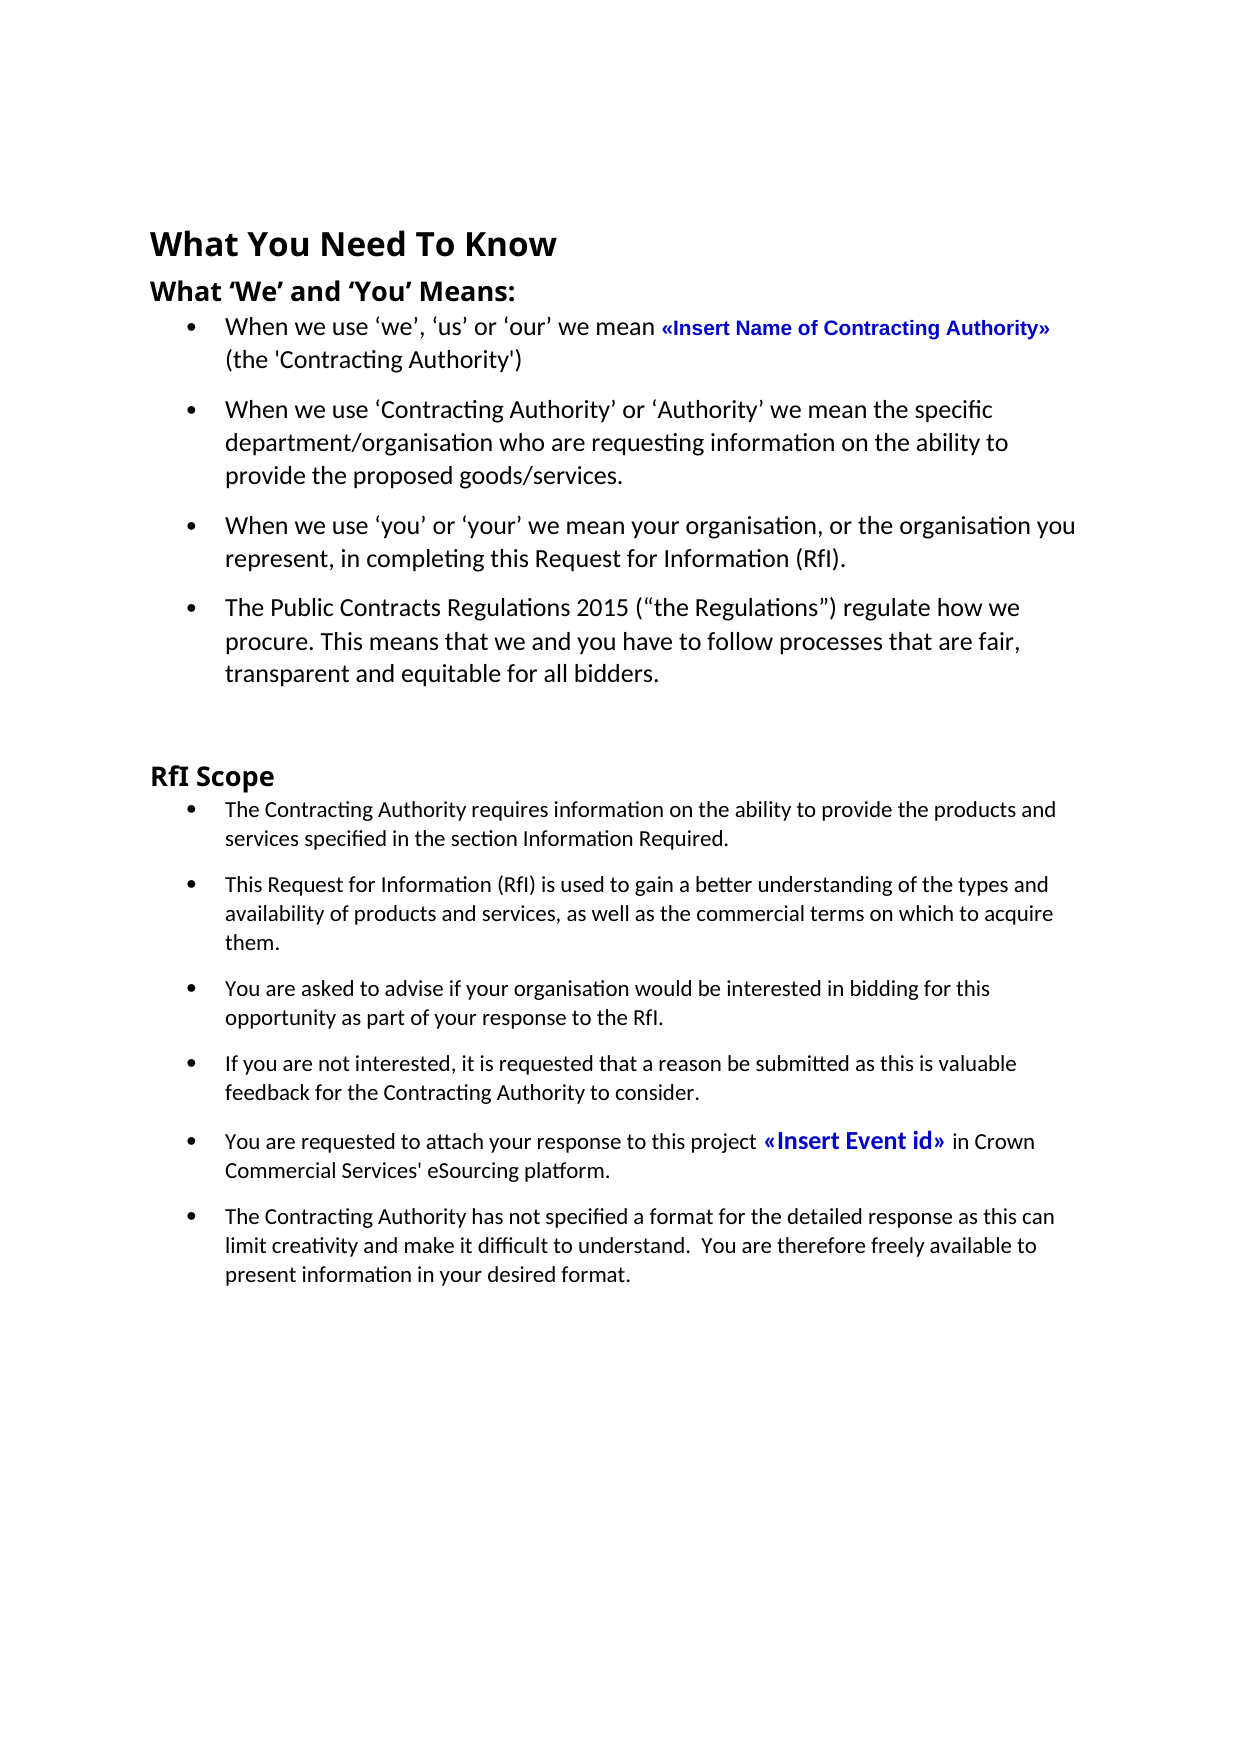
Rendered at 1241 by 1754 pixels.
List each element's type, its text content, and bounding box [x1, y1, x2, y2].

subtitle RfI Scope [150, 757, 1090, 794]
list When we use ‘we’, ‘us’ or ‘our’ we mean «Insert Name of Contracting Authority» (the 'Contracting Authority') [187, 310, 1090, 375]
subtitle What You Need To Know [150, 221, 1090, 266]
list If you are not interested, it is requested that a reason be submitted as this is valuable feedback for the Contracting Authority to consider. [187, 1049, 1090, 1106]
list You are asked to advise if your organisation would be interested in bidding for this opportunity as part of your response to the RfI. [187, 974, 1090, 1031]
list When we use ‘you’ or ‘your’ we mean your organisation, or the organisation you represent, in completing this Request for Information (RfI). [187, 509, 1090, 574]
list The Public Contracts Regulations 2015 (“the Regulations”) regulate how we procure. This means that we and you have to follow processes that are fair, transparent and equitable for all bidders. [187, 592, 1090, 689]
list When we use ‘Contracting Authority’ or ‘Authority’ we mean the specific department/organisation who are requesting information on the ability to provide the proposed goods/services. [187, 393, 1090, 491]
list This Request for Information (RfI) is used to gain a better understanding of the types and availability of products and services, as well as the commercial terms on which to acquire them. [187, 870, 1090, 956]
list The Contracting Authority has not specified a format for the detailed response as this can limit creativity and make it difficult to understand. You are therefore freely available to present information in your desired format. [187, 1202, 1090, 1288]
list You are requested to attach your response to this project «Insert Event id» in Crown Commercial Services' eSourcing platform. [187, 1124, 1090, 1184]
subtitle What ‘We’ and ‘You’ Means: [150, 272, 1090, 309]
list The Contracting Authority requires information on the ability to provide the products and services specified in the section Information Required. [187, 796, 1090, 853]
